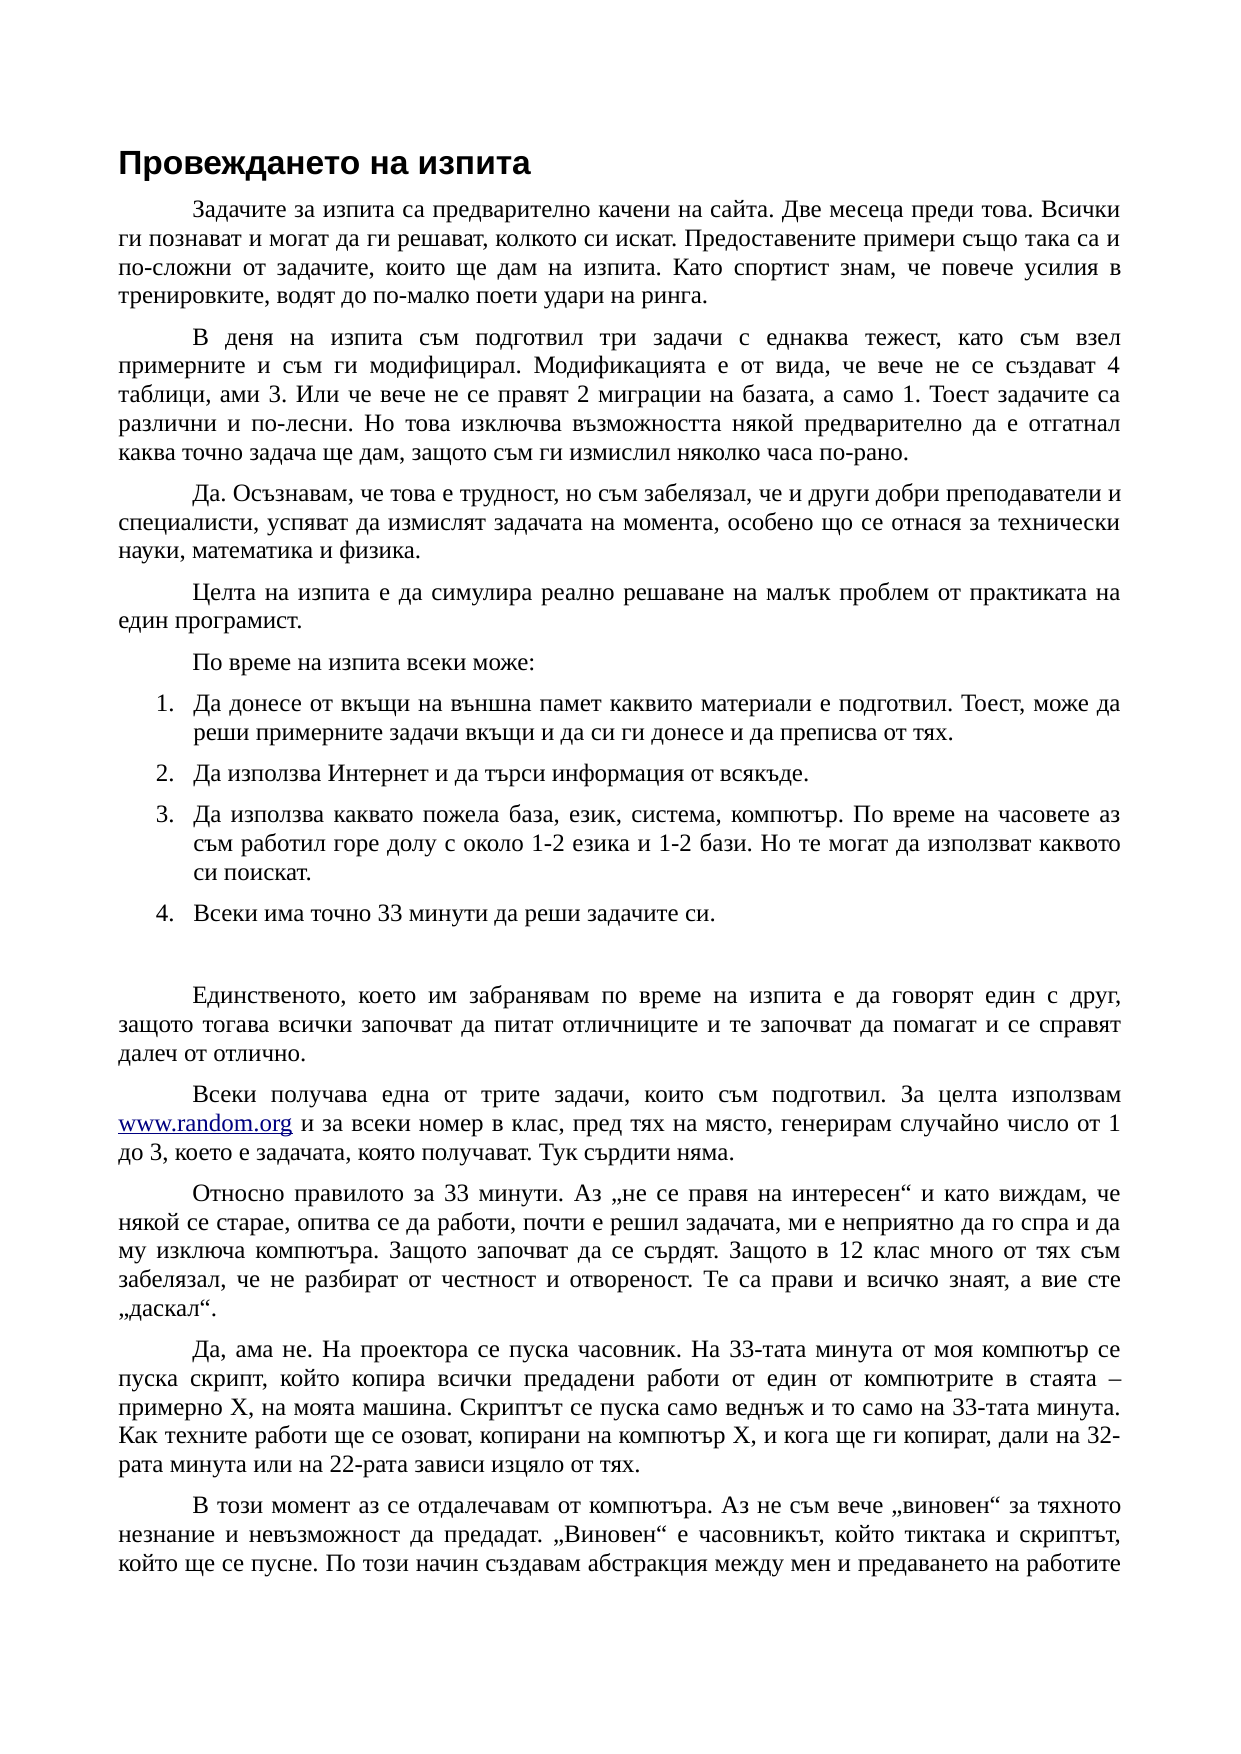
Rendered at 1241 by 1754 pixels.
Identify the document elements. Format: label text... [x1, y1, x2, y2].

text По време на изпита всеки може: [118, 647, 1122, 676]
list Да използва каквато пожела база, език, система, компютър. По време на часовете аз съм работил горе долу с около 1-2 езика и 1-2 бази. Но те могат да използват каквото си поискат. [156, 799, 1122, 886]
text Целта на изпита е да симулира реално решаване на малък проблем от практиката на един програмист. [118, 577, 1122, 634]
text В този момент аз се отдалечавам от компютъра. Аз не съм вече „виновен“ за тяхното незнание и невъзможност да предадат. „Виновен“ е часовникът, който тиктака и скриптът, който ще се пусне. По този начин създавам абстракция между мен и предаването на работите [118, 1491, 1122, 1577]
text Да. Осъзнавам, че това е трудност, но съм забелязал, че и други добри преподаватели и специалисти, успяват да измислят задачата на момента, особено що се отнася за технически науки, математика и физика. [118, 478, 1122, 564]
text Относно правилото за 33 минути. Аз „не се правя на интересен“ и като виждам, че някой се старае, опитва се да работи, почти е решил задачата, ми е неприятно да го спра и да му изключа компютъра. Защото започват да се сърдят. Защото в 12 клас много от тях съм забелязал, че не разбират от честност и отвореност. Те са прави и всичко знаят, а вие сте „даскал“. [118, 1178, 1122, 1322]
text Всеки получава една от трите задачи, които съм подготвил. За целта използвам www.random.org и за всеки номер в клас, пред тях на място, генерирам случайно число от 1 до 3, което е задачата, която получават. Тук сърдити няма. [118, 1079, 1122, 1166]
text В деня на изпита съм подготвил три задачи с еднаква тежест, като съм взел примерните и съм ги модифицирал. Модификацията е от вида, че вече не се създават 4 таблици, ами 3. Или че вече не се правят 2 миграции на базата, а само 1. Тоест задачите са различни и по-лесни. Но това изключва възможността някой предварително да е отгатнал каква точно задача ще дам, защото съм ги измислил няколко часа по-рано. [118, 322, 1122, 466]
list Всеки има точно 33 минути да реши задачите си. [156, 898, 1122, 927]
subtitle Провеждането на изпита [118, 143, 1122, 182]
text Задачите за изпита са предварително качени на сайта. Две месеца преди това. Всички ги познават и могат да ги решават, колкото си искат. Предоставените примери също така са и по-сложни от задачите, които ще дам на изпита. Като спортист знам, че повече усилия в тренировките, водят до по-малко поети удари на ринга. [118, 194, 1122, 309]
list Да използва Интернет и да търси информация от всякъде. [156, 758, 1122, 787]
text Единственото, което им забранявам по време на изпита е да говорят един с друг, защото тогава всички започват да питат отличниците и те започват да помагат и се справят далеч от отлично. [118, 981, 1122, 1067]
text Да, ама не. На проектора се пуска часовник. На 33-тата минута от моя компютър се пуска скрипт, който копира всички предадени работи от един от компютрите в стаята – примерно Х, на моята машина. Скриптът се пуска само веднъж и то само на 33-тата минута. Как техните работи ще се озоват, копирани на компютър Х, и кога ще ги копират, дали на 32-рата минута или на 22-рата зависи изцяло от тях. [118, 1334, 1122, 1478]
list Да донесе от вкъщи на външна памет каквито материали е подготвил. Тоест, може да реши примерните задачи вкъщи и да си ги донесе и да преписва от тях. [156, 688, 1122, 746]
